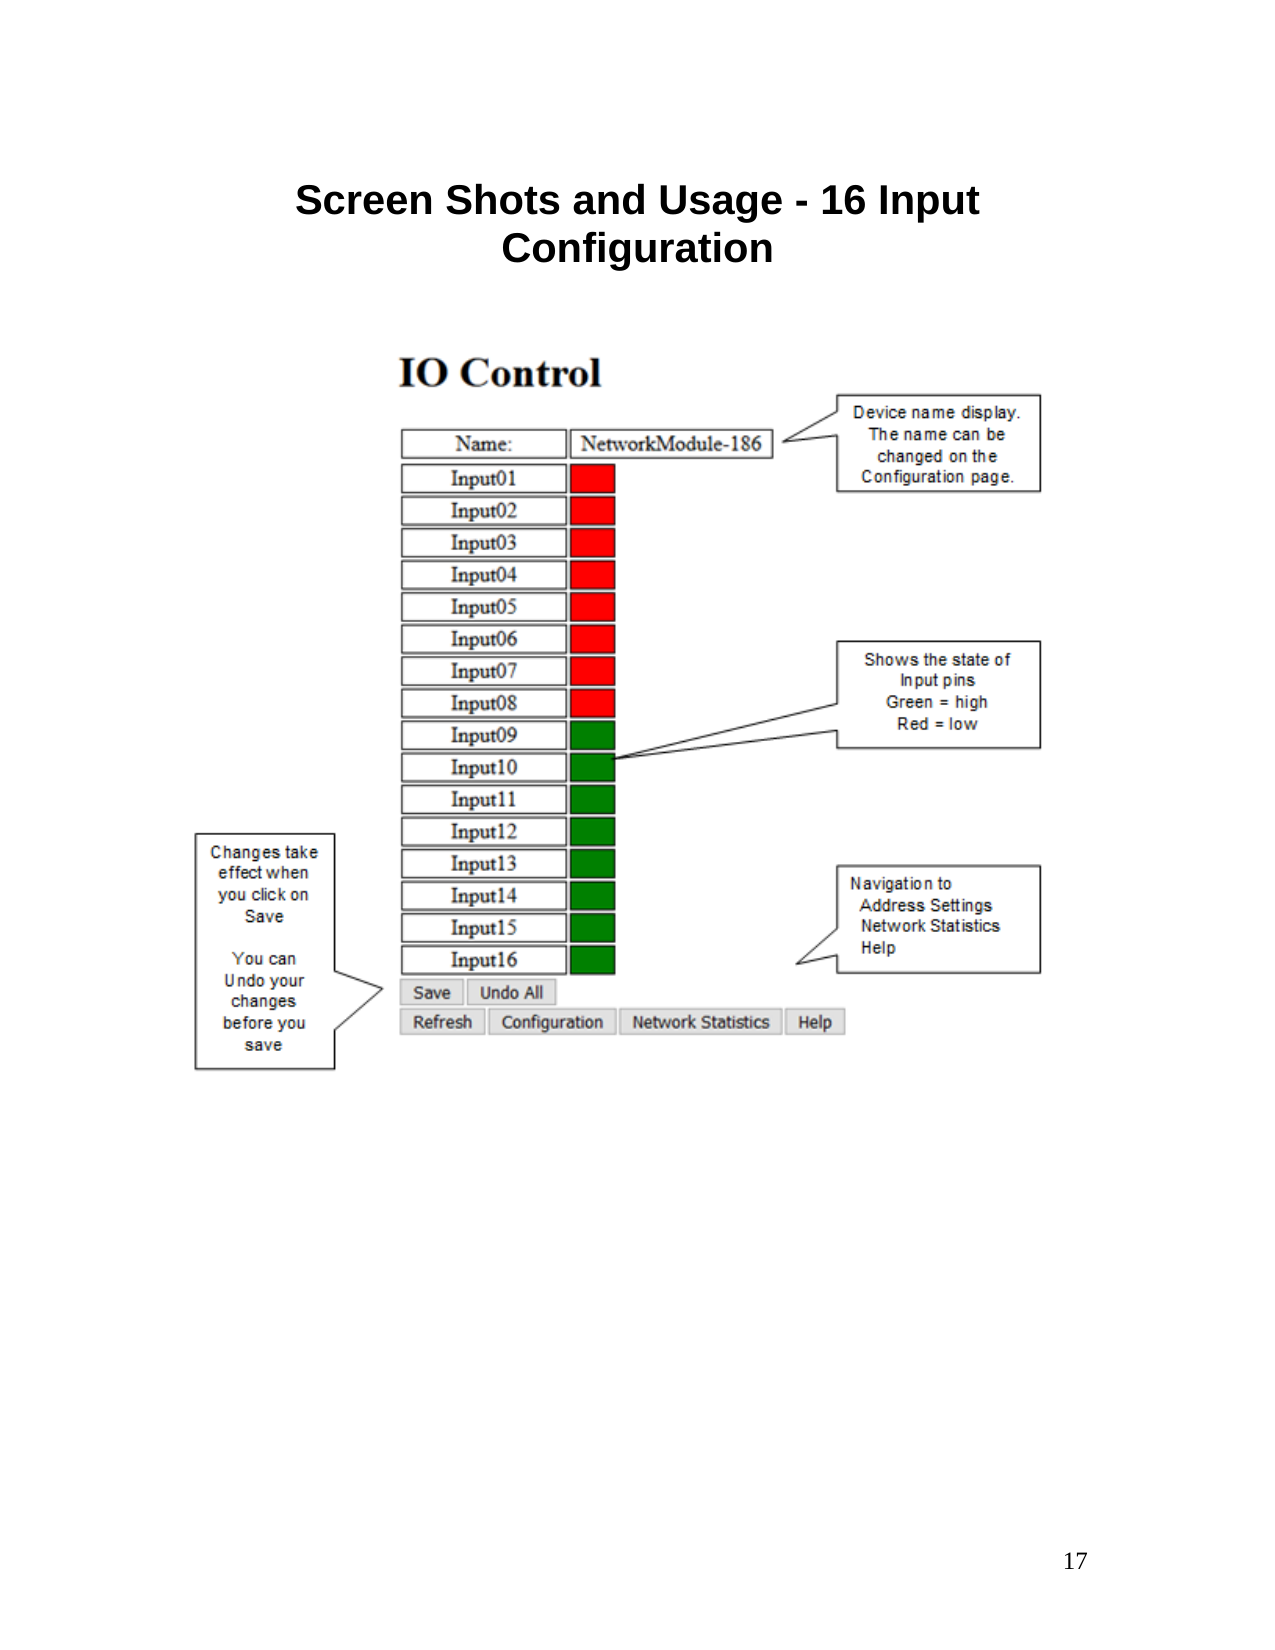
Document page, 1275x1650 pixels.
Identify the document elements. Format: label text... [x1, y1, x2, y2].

subtitle Screen Shots and Usage - 16 Input Configuration [187, 175, 1087, 271]
picture [187, 334, 1057, 1076]
